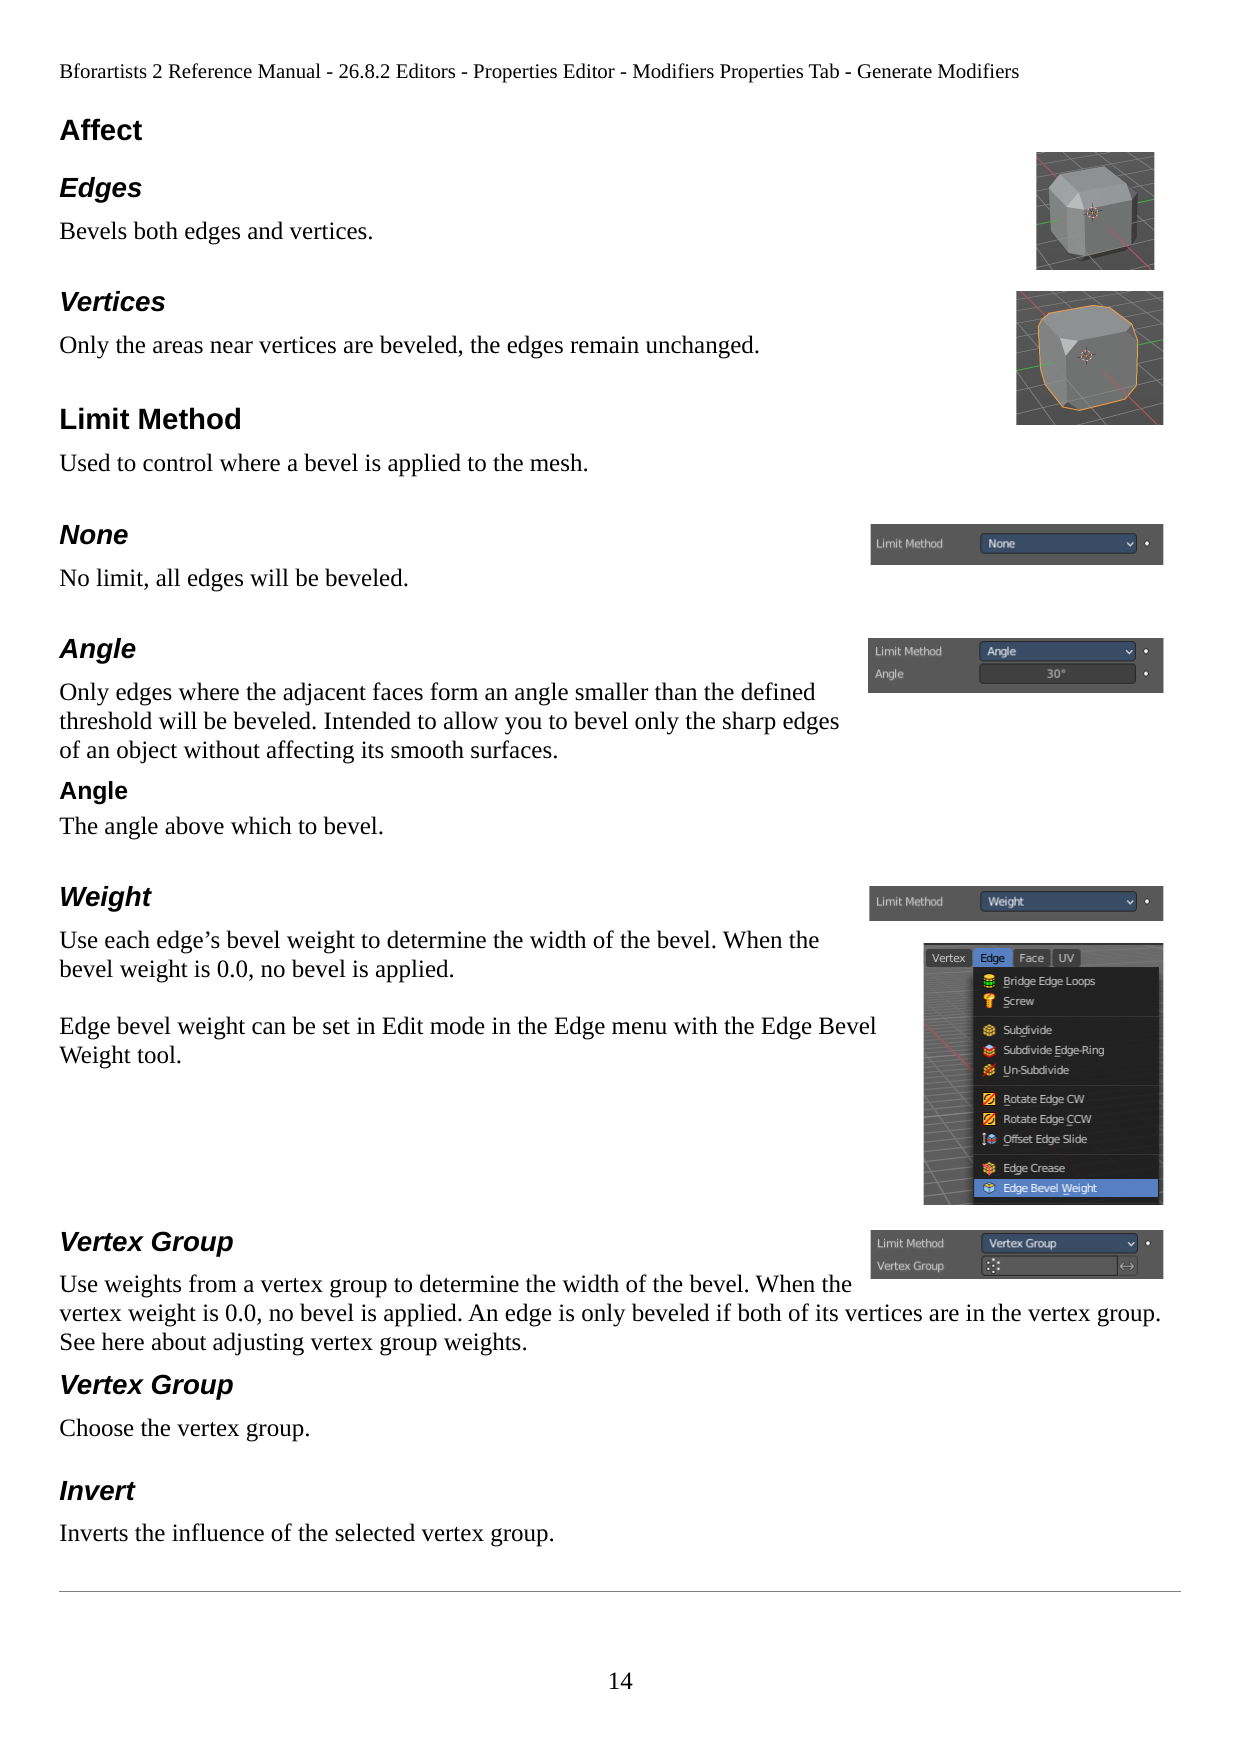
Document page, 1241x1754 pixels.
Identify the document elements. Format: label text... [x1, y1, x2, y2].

text Used to control where a bevel is applied to the mesh. [59, 448, 1181, 477]
subtitle Vertices [59, 286, 1181, 318]
text [1155, 216, 1181, 244]
subtitle Vertex Group [59, 1368, 1181, 1400]
text Only the areas near vertices are beveled, the edges remain unchanged. [59, 330, 1016, 359]
text Use each edge’s bevel weight to determine the width of the bevel. When the bevel weight is 0.0, no bevel is applied. [59, 925, 1181, 983]
text No limit, all edges will be beveled. [59, 563, 1181, 592]
subtitle None [59, 518, 1181, 550]
picture [923, 943, 1164, 1205]
picture [1016, 291, 1164, 425]
picture [869, 886, 1164, 921]
subtitle Angle [59, 633, 1181, 665]
subtitle Invert [59, 1474, 1181, 1506]
subtitle Vertex Group [59, 1225, 1181, 1257]
text Only edges where the adjacent faces form an angle smaller than the defined threshold will be beveled. Intended to allow you to bevel only the sharp edges of an object without affecting its smooth surfaces. [59, 677, 1181, 763]
text Edge bevel weight can be set in Edit mode in the Edge menu with the Edge Bevel Weight tool. [59, 1011, 923, 1069]
subtitle Limit Method [59, 402, 1181, 436]
subtitle [1155, 171, 1181, 203]
picture [870, 524, 1164, 565]
picture [870, 1230, 1164, 1279]
picture [1036, 152, 1155, 270]
subtitle Weight [59, 881, 1181, 913]
text Choose the vertex group. [59, 1413, 1181, 1441]
text The angle above which to bevel. [59, 811, 1181, 839]
subtitle Angle [59, 776, 1181, 804]
text Use weights from a vertex group to determine the width of the bevel. When the vertex weight is 0.0, no bevel is applied. An edge is only beveled if both of its vertices are in the vertex group. See here about adjusting vertex group weights. [59, 1269, 1181, 1356]
subtitle Affect [59, 113, 1181, 146]
picture [868, 638, 1164, 693]
subtitle Edges [59, 171, 1036, 203]
text Bevels both edges and vertices. [59, 216, 1036, 244]
text Inverts the influence of the selected vertex group. [59, 1518, 1181, 1547]
